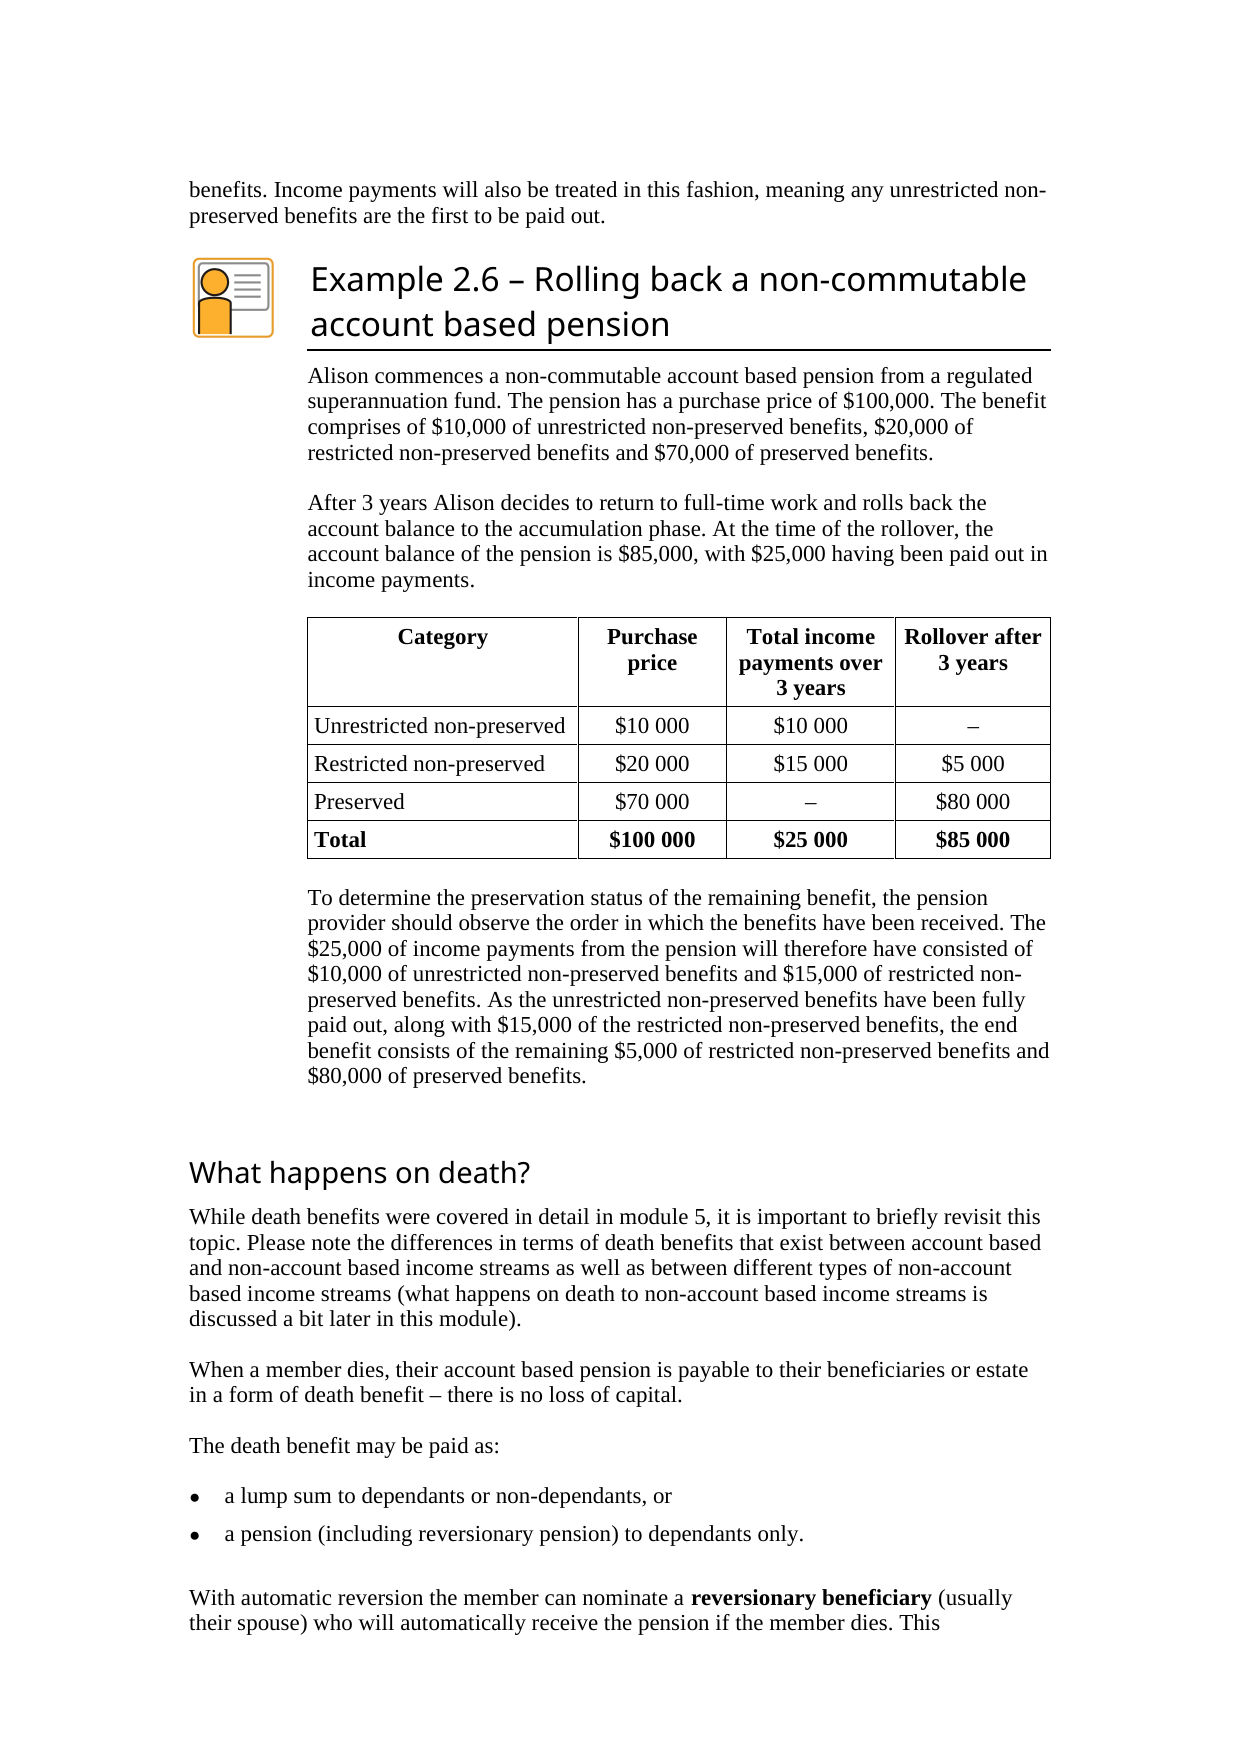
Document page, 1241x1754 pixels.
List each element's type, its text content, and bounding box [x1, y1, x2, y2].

table_cell $85 000 [896, 821, 1050, 858]
table_cell $20 000 [579, 745, 726, 782]
table_cell Restricted non-preserved [308, 745, 577, 782]
table_header Rollover after 3 years [896, 618, 1050, 706]
table_cell $15 000 [727, 745, 894, 782]
table_cell $10 000 [727, 707, 894, 744]
table_cell $70 000 [579, 783, 726, 820]
text What happens on death? [189, 1152, 1051, 1192]
table_header Total income payments over 3 years [727, 618, 894, 706]
table_cell Preserved [308, 783, 577, 820]
table_cell – [896, 707, 1050, 744]
text When a member dies, their account based pension is payable to their beneficiaries or estate in a form of death benefit – there is no loss of capital. [189, 1357, 1051, 1408]
table_cell $5 000 [896, 745, 1050, 782]
table_cell $80 000 [896, 783, 1050, 820]
table_header Alison commences a non-commutable account based pension from a regulated superannuation fund. The pension has a purchase price of $100,000. The benefit comprises of $10,000 of unrestricted non-preserved benefits, $20,000 of restricted non-preserved benefits and $70,000 of preserved benefits. After 3 years Alison decides to return to full-time work and rolls back the account balance to the accumulation phase. At the time of the rollover, the account balance of the pension is $85,000, with $25,000 having been paid out in income payments. [307, 351, 1051, 617]
text The death benefit may be paid as: [189, 1433, 1051, 1458]
table_cell $25 000 [727, 821, 894, 858]
table_cell Total [308, 821, 577, 858]
table_header To determine the preservation status of the remaining benefit, the pension provider should observe the order in which the benefits have been received. The $25,000 of income payments from the pension will therefore have consisted of $10,000 of unrestricted non-preserved benefits and $15,000 of restricted non-preserved benefits. As the unrestricted non-preserved benefits have been fully paid out, along with $15,000 of the restricted non-preserved benefits, the end benefit consists of the remaining $5,000 of restricted non-preserved benefits and $80,000 of preserved benefits. [307, 859, 1051, 1089]
table_header Category [308, 618, 577, 706]
text benefits. Income payments will also be treated in this fashion, meaning any unrestricted non-preserved benefits are the first to be paid out. [189, 177, 1051, 228]
table_cell $10 000 [579, 707, 726, 744]
list a pension (including reversionary pension) to dependants only. [189, 1521, 1051, 1572]
table_cell – [727, 783, 894, 820]
table_header Example 2.6 – Rolling back a non-commutable account based pension [307, 253, 1051, 349]
text While death benefits were covered in detail in module 5, it is important to briefly revisit this topic. Please note the differences in terms of death benefits that exist between account based and non-account based income streams as well as between different types of non-account based income streams (what happens on death to non-account based income streams is discussed a bit later in this module). [189, 1204, 1051, 1332]
table_cell $100 000 [579, 821, 726, 858]
text With automatic reversion the member can nominate a reversionary beneficiary (usually their spouse) who will automatically receive the pension if the member dies. This [189, 1585, 1051, 1636]
table_cell Unrestricted non-preserved [308, 707, 577, 744]
table_header Purchase price [579, 618, 726, 706]
picture [188, 253, 278, 342]
list a lump sum to dependants or non-dependants, or [189, 1483, 1051, 1509]
table_header [189, 253, 307, 1089]
